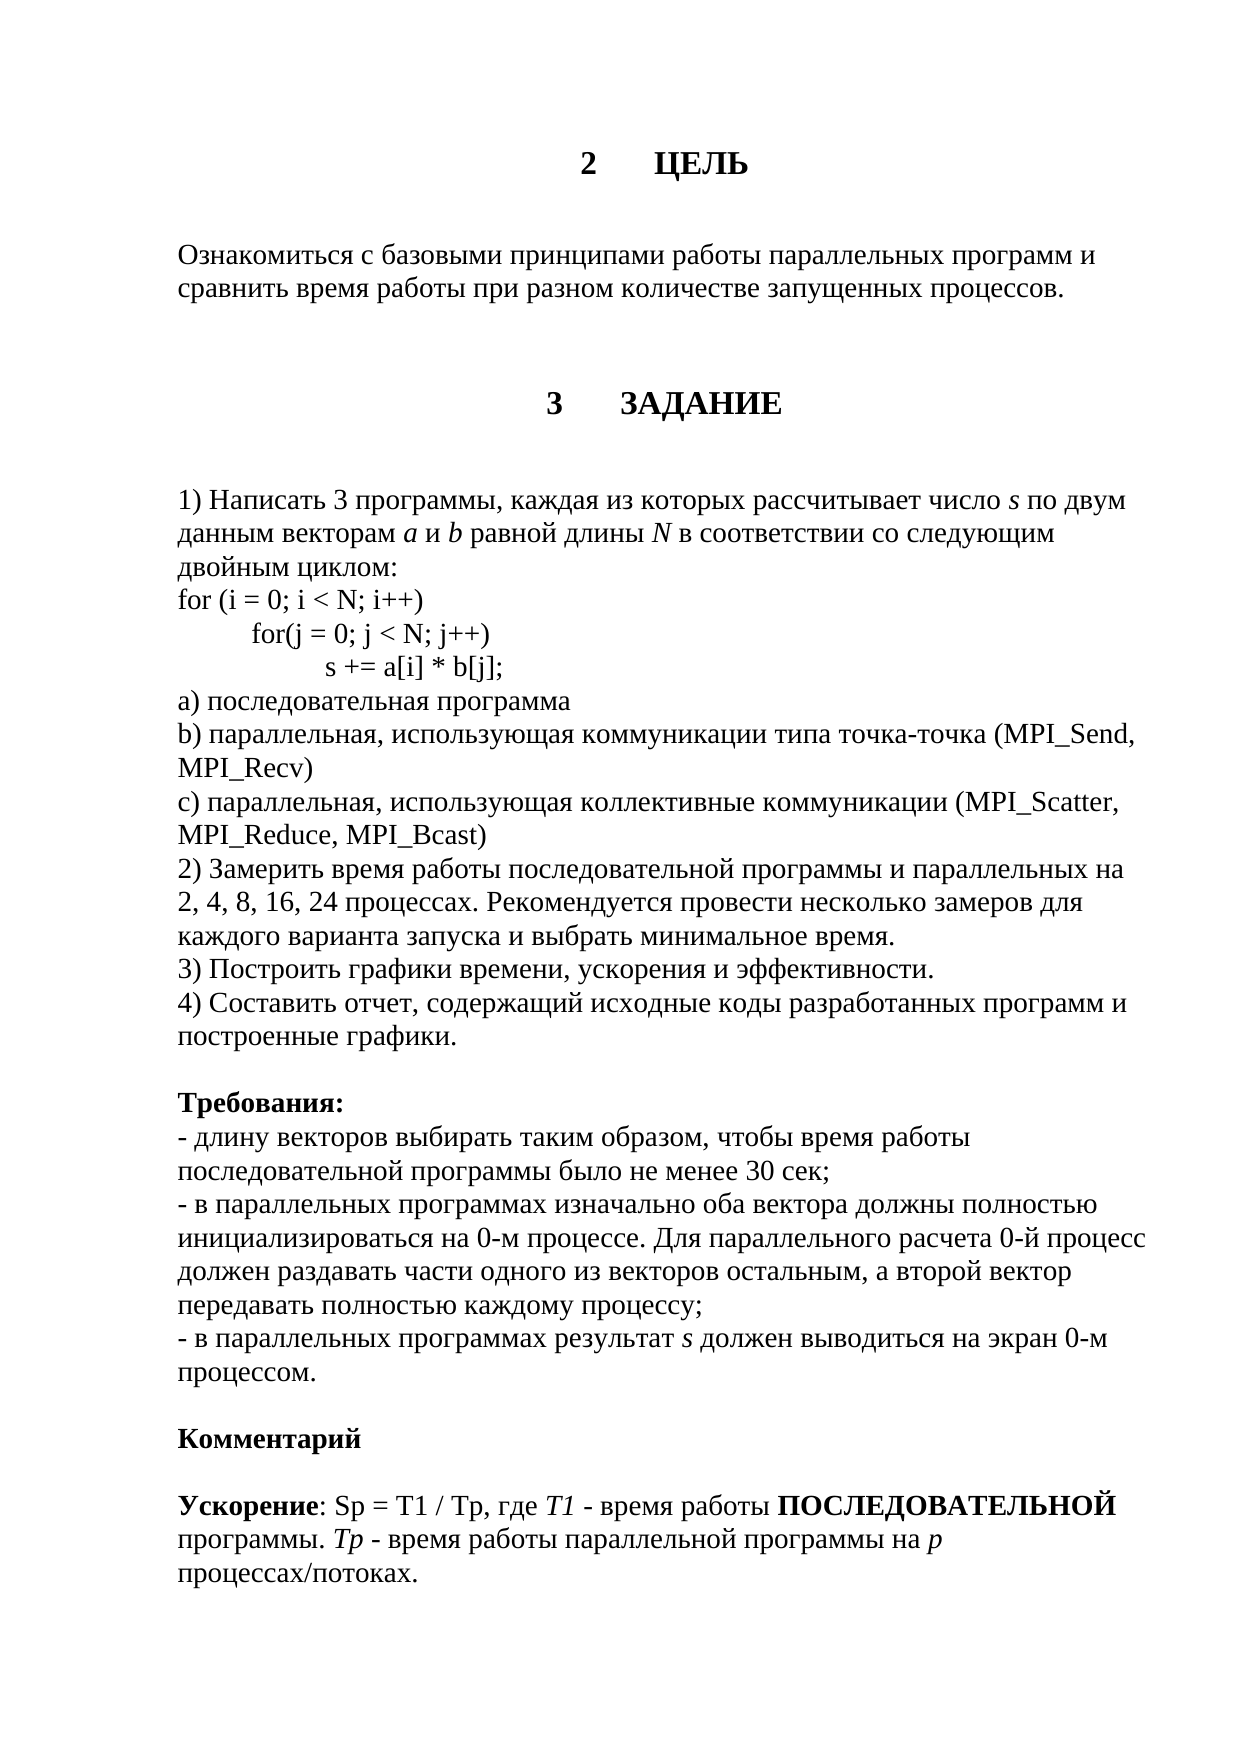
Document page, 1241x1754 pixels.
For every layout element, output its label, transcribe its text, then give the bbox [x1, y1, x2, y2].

text for (i = 0; i < N; i++) [177, 582, 1152, 616]
text - в параллельных программах изначально оба вектора должны полностью инициализироваться на 0-м процессе. Для параллельного расчета 0-й процесс должен раздавать части одного из векторов остальным, а второй вектор передавать полностью каждому процессу; [177, 1186, 1152, 1320]
text c) параллельная, использующая коллективные коммуникации (MPI_Scatter, MPI_Reduce, MPI_Bcast) [177, 784, 1152, 851]
text for(j = 0; j < N; j++) [177, 616, 1152, 649]
text b) параллельная, использующая коммуникации типа точка-точка (MPI_Send, MPI_Recv) [177, 717, 1152, 784]
subtitle ЗАДАНИЕ [177, 383, 1152, 421]
text - в параллельных программах результат s должен выводиться на экран 0-м процессом. [177, 1320, 1152, 1387]
text Ознакомиться с базовыми принципами работы параллельных программ и сравнить время работы при разном количестве запущенных процессов. [177, 237, 1152, 304]
text Ускорение: Sp = T1 / Tp, где T1 - время работы ПОСЛЕДОВАТЕЛЬНОЙ программы. Tp - время работы параллельной программы на p процессах/потоках. [177, 1488, 1152, 1589]
text a) последовательная программа [177, 683, 1152, 717]
subtitle ЦЕЛЬ [177, 143, 1152, 181]
text 4) Составить отчет, содержащий исходные коды разработанных программ и построенные графики. [177, 985, 1152, 1052]
text 3) Построить графики времени, ускорения и эффективности. [177, 951, 1152, 985]
text 2) Замерить время работы последовательной программы и параллельных на 2, 4, 8, 16, 24 процессах. Рекомендуется провести несколько замеров для каждого варианта запуска и выбрать минимальное время. [177, 851, 1152, 951]
text Комментарий [177, 1421, 1152, 1454]
text 1) Написать 3 программы, каждая из которых рассчитывает число s по двум данным векторам a и b равной длины N в соответствии со следующим двойным циклом: [177, 482, 1152, 582]
text Требования: [177, 1086, 1152, 1119]
text - длину векторов выбирать таким образом, чтобы время работы последовательной программы было не менее 30 сек; [177, 1119, 1152, 1186]
text s += a[i] * b[j]; [177, 649, 1152, 683]
